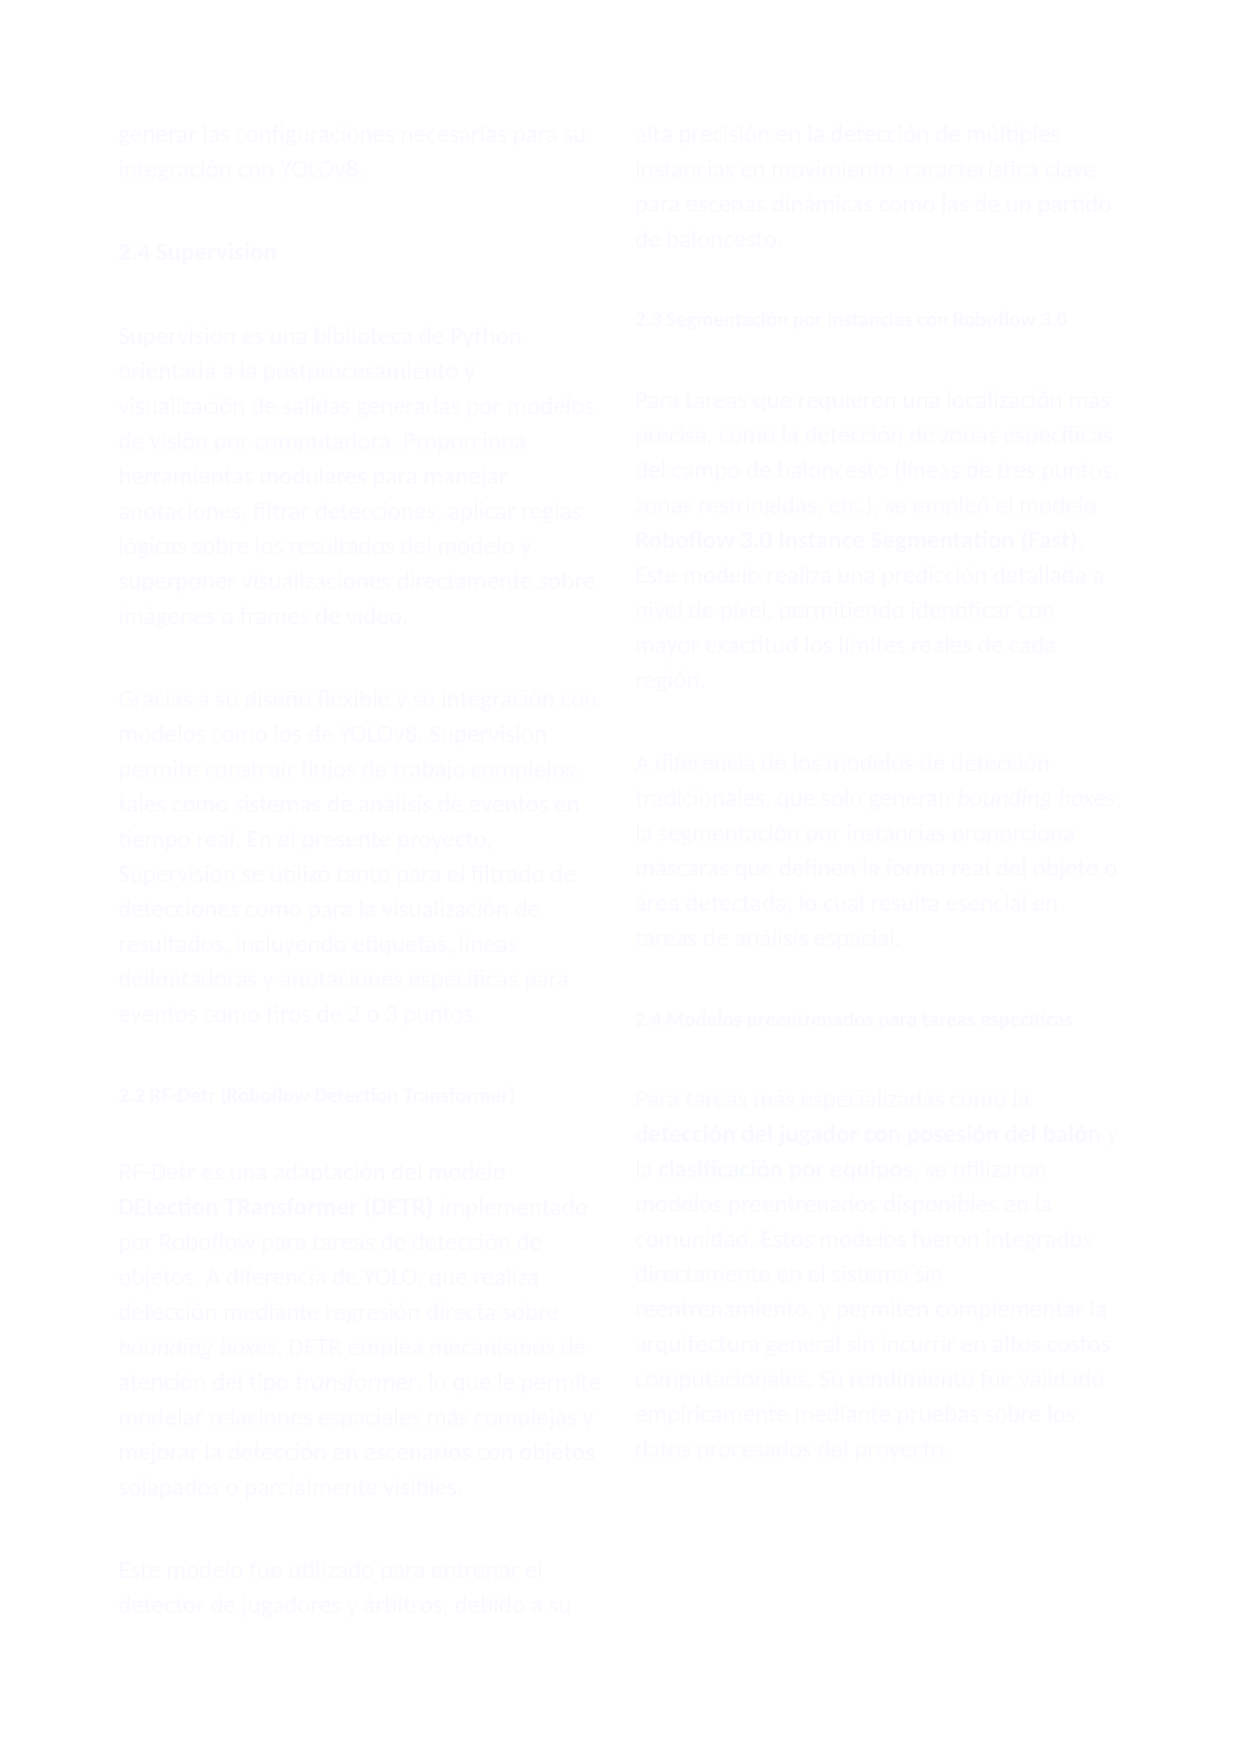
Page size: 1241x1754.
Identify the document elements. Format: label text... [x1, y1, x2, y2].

text Este modelo fue utilizado para entrenar el detector de jugadores y árbitros, debido a su [118, 1554, 605, 1620]
text Para tareas que requieren una localización más precisa, como la detección de zonas específicas del campo de baloncesto (líneas de tres puntos, zonas restringidas, etc.), se empleó el modelo Roboflow 3.0 Instance Segmentation (Fast). Este modelo realiza una predicción detallada a nivel de píxel, permitiendo identificar con mayor exactitud los límites reales de cada región. [635, 384, 1122, 695]
text Para tareas más especializadas como la detección del jugador con posesión del balón y la clasificación por equipos, se utilizaron modelos preentrenados disponibles en la comunidad. Estos modelos fueron integrados directamente en el sistema sin reentrenamiento, y permiten complementar la arquitectura general sin incurrir en altos costos computacionales. Su rendimiento fue validado empíricamente mediante pruebas sobre los datos procesados del proyecto. [635, 1084, 1122, 1464]
subtitle 2.2 RF-Detr (Roboflow Detection Transformer) [118, 1082, 605, 1107]
text Gracias a su diseño flexible y su integración con modelos como los de YOLOv8, Supervision permite construir flujos de trabajo complejos, tales como sistemas de análisis de eventos en tiempo real. En el presente proyecto, Supervision se utilizó tanto para el filtrado de detecciones como para la visualización de resultados, incluyendo etiquetas, líneas delimitadoras y anotaciones específicas para eventos como tiros de 2 o 3 puntos. [118, 683, 605, 1029]
subtitle 2.4 Modelos preentrenados para tareas específicas [635, 1006, 1122, 1031]
text generar las configuraciones necesarias para su integración con YOLOv8. [118, 118, 605, 184]
subtitle 2.4 Supervision [118, 237, 605, 267]
text Supervision es una biblioteca de Python orientada a la postprocesamiento y visualización de salidas generadas por modelos de visión por computadora. Proporciona herramientas modulares para manejar anotaciones, filtrar detecciones, aplicar reglas lógicas sobre los resultados del modelo y superponer visualizaciones directamente sobre imágenes o frames de video. [118, 320, 605, 631]
text A diferencia de los modelos de detección tradicionales, que solo generan bounding boxes, la segmentación por instancias proporciona máscaras que definen la forma real del objeto o área detectada, lo cual resulta esencial en tareas de análisis espacial. [635, 748, 1122, 953]
text alta precisión en la detección de múltiples instancias en movimiento, característica clave para escenas dinámicas como las de un partido de baloncesto. [635, 118, 1122, 254]
subtitle 2.3 Segmentación por instancias con Roboflow 3.0 [635, 307, 1122, 332]
text RF-Detr es una adaptación del modelo DEtection TRansformer (DETR) implementado por Roboflow para tareas de detección de objetos. A diferencia de YOLO, que realiza detección mediante regresión directa sobre bounding boxes, DETR emplea mecanismos de atención del tipo transformer, lo que le permite modelar relaciones espaciales más complejas y mejorar la detección en escenarios con objetos solapados o parcialmente visibles. [118, 1156, 605, 1501]
